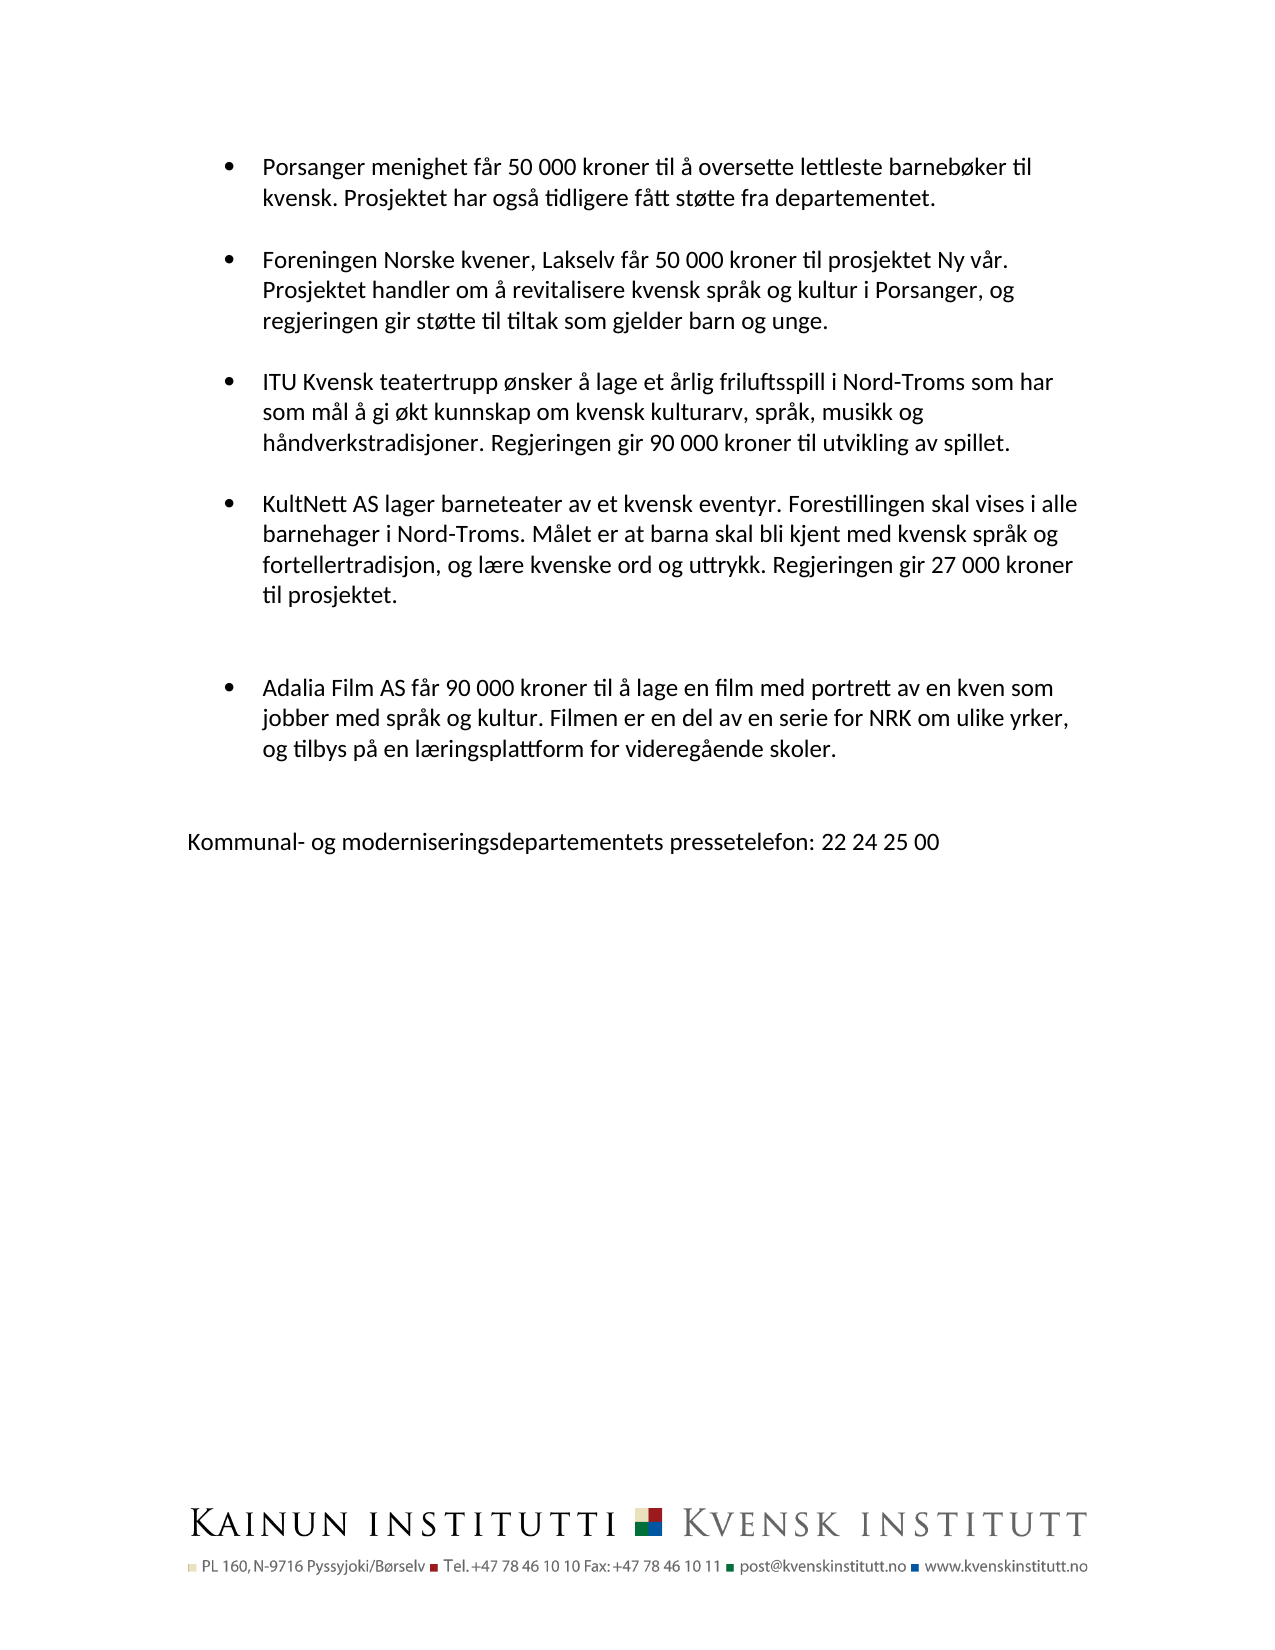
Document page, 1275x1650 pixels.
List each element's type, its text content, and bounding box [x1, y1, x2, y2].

list ITU Kvensk teatertrupp ønsker å lage et årlig friluftsspill i Nord-Troms som har som mål å gi økt kunnskap om kvensk kulturarv, språk, musikk og håndverkstradisjoner. Regjeringen gir 90 000 kroner til utvikling av spillet. [225, 366, 1087, 457]
list KultNett AS lager barneteater av et kvensk eventyr. Forestillingen skal vises i alle barnehager i Nord-Troms. Målet er at barna skal bli kjent med kvensk språk og fortellertradisjon, og lære kvenske ord og uttrykk. Regjeringen gir 27 000 kroner til prosjektet. [225, 488, 1087, 610]
list Adalia Film AS får 90 000 kroner til å lage en film med portrett av en kven som jobber med språk og kultur. Filmen er en del av en serie for NRK om ulike yrker, og tilbys på en læringsplattform for videregående skoler. [225, 672, 1087, 763]
list Porsanger menighet får 50 000 kroner til å oversette lettleste barnebøker til kvensk. Prosjektet har også tidligere fått støtte fra departementet. [225, 150, 1087, 212]
picture [187, 1508, 1088, 1577]
list Foreningen Norske kvener, Lakselv får 50 000 kroner til prosjektet Ny vår. Prosjektet handler om å revitalisere kvensk språk og kultur i Porsanger, og regjeringen gir støtte til tiltak som gjelder barn og unge. [225, 244, 1087, 335]
text Kommunal- og moderniseringsdepartementets pressetelefon: 22 24 25 00 [187, 826, 1087, 857]
